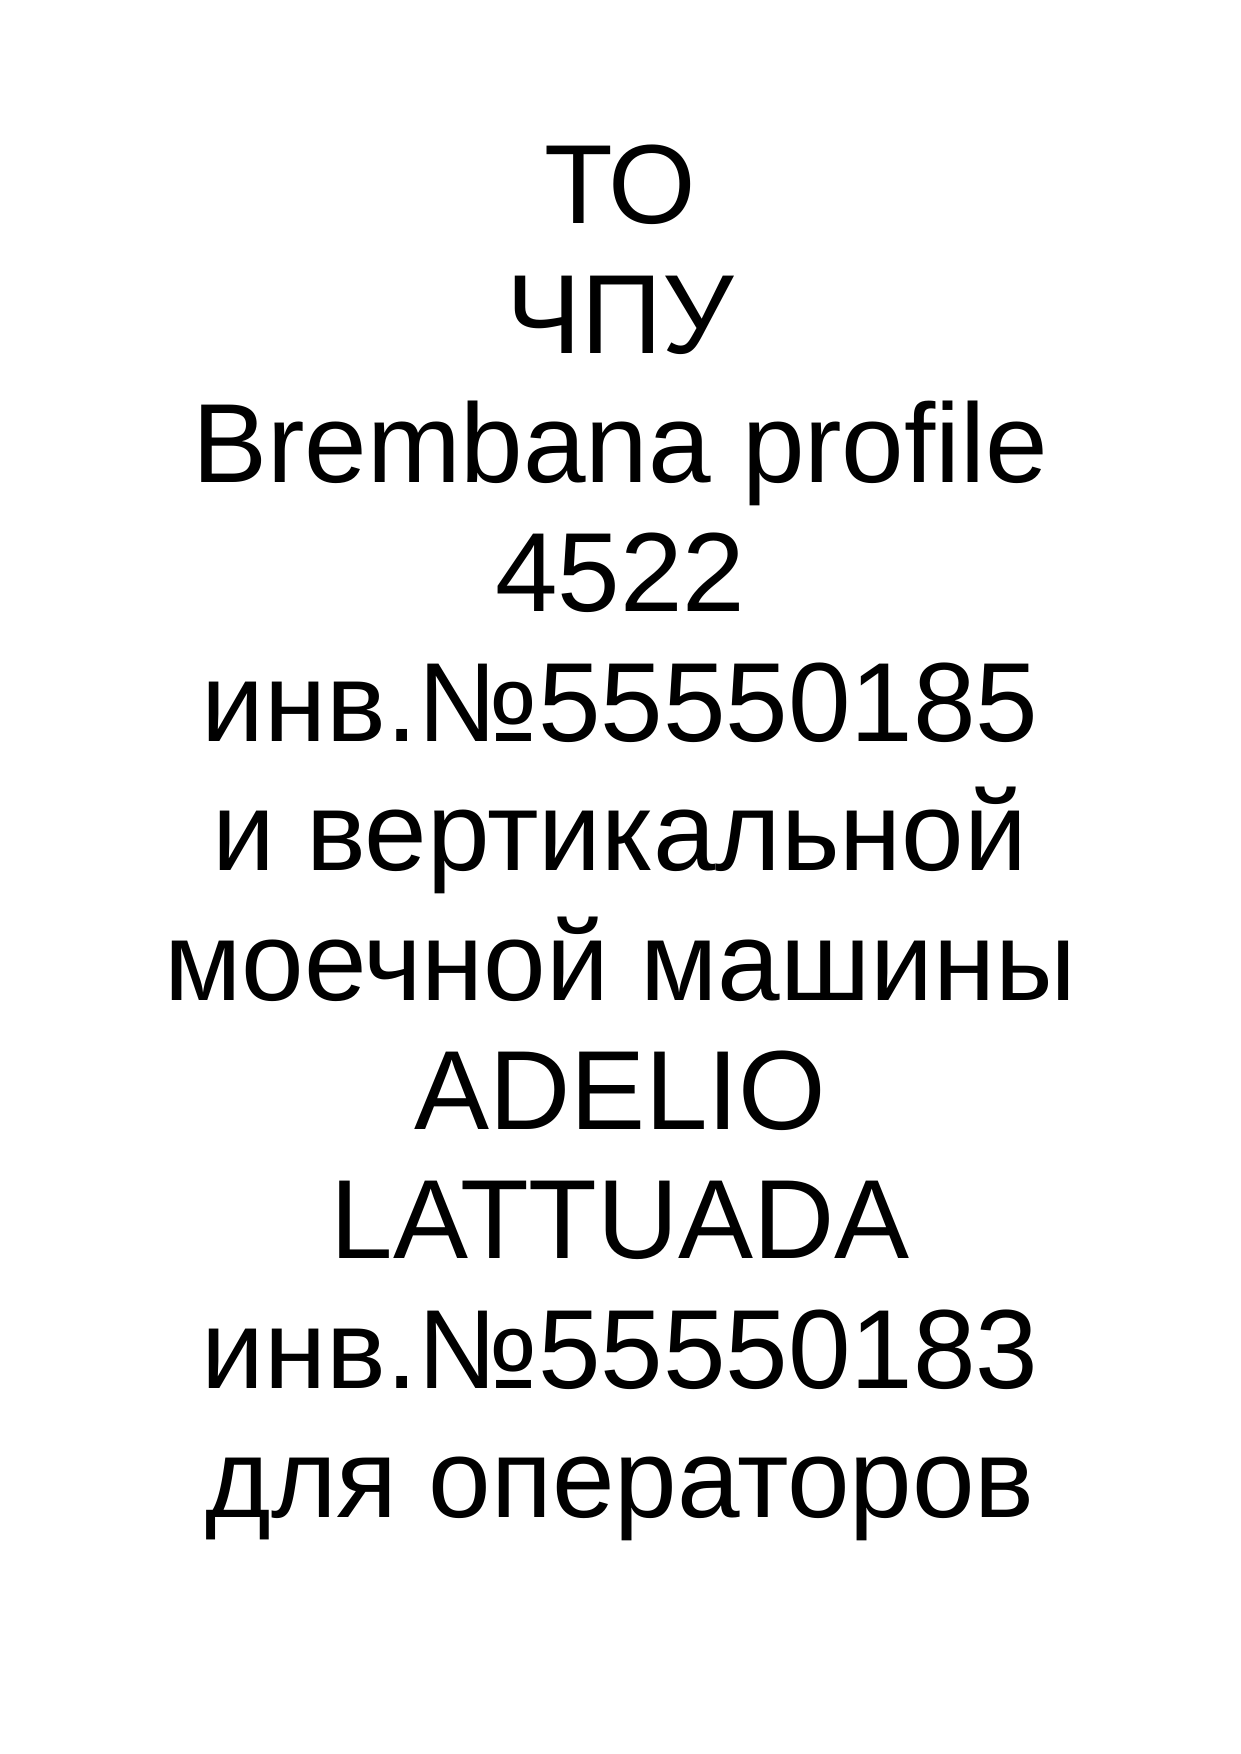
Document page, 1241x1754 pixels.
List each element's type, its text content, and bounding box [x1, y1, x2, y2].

text Brembana profile 4522 [118, 377, 1122, 636]
text и вертикальной моечной машины ADELIO LATTUADA [118, 765, 1122, 1282]
text инв.№55550185 [118, 636, 1122, 765]
text инв.№55550183 для операторов [118, 1282, 1122, 1541]
text ЧПУ [118, 247, 1122, 377]
text ТО [118, 118, 1122, 247]
